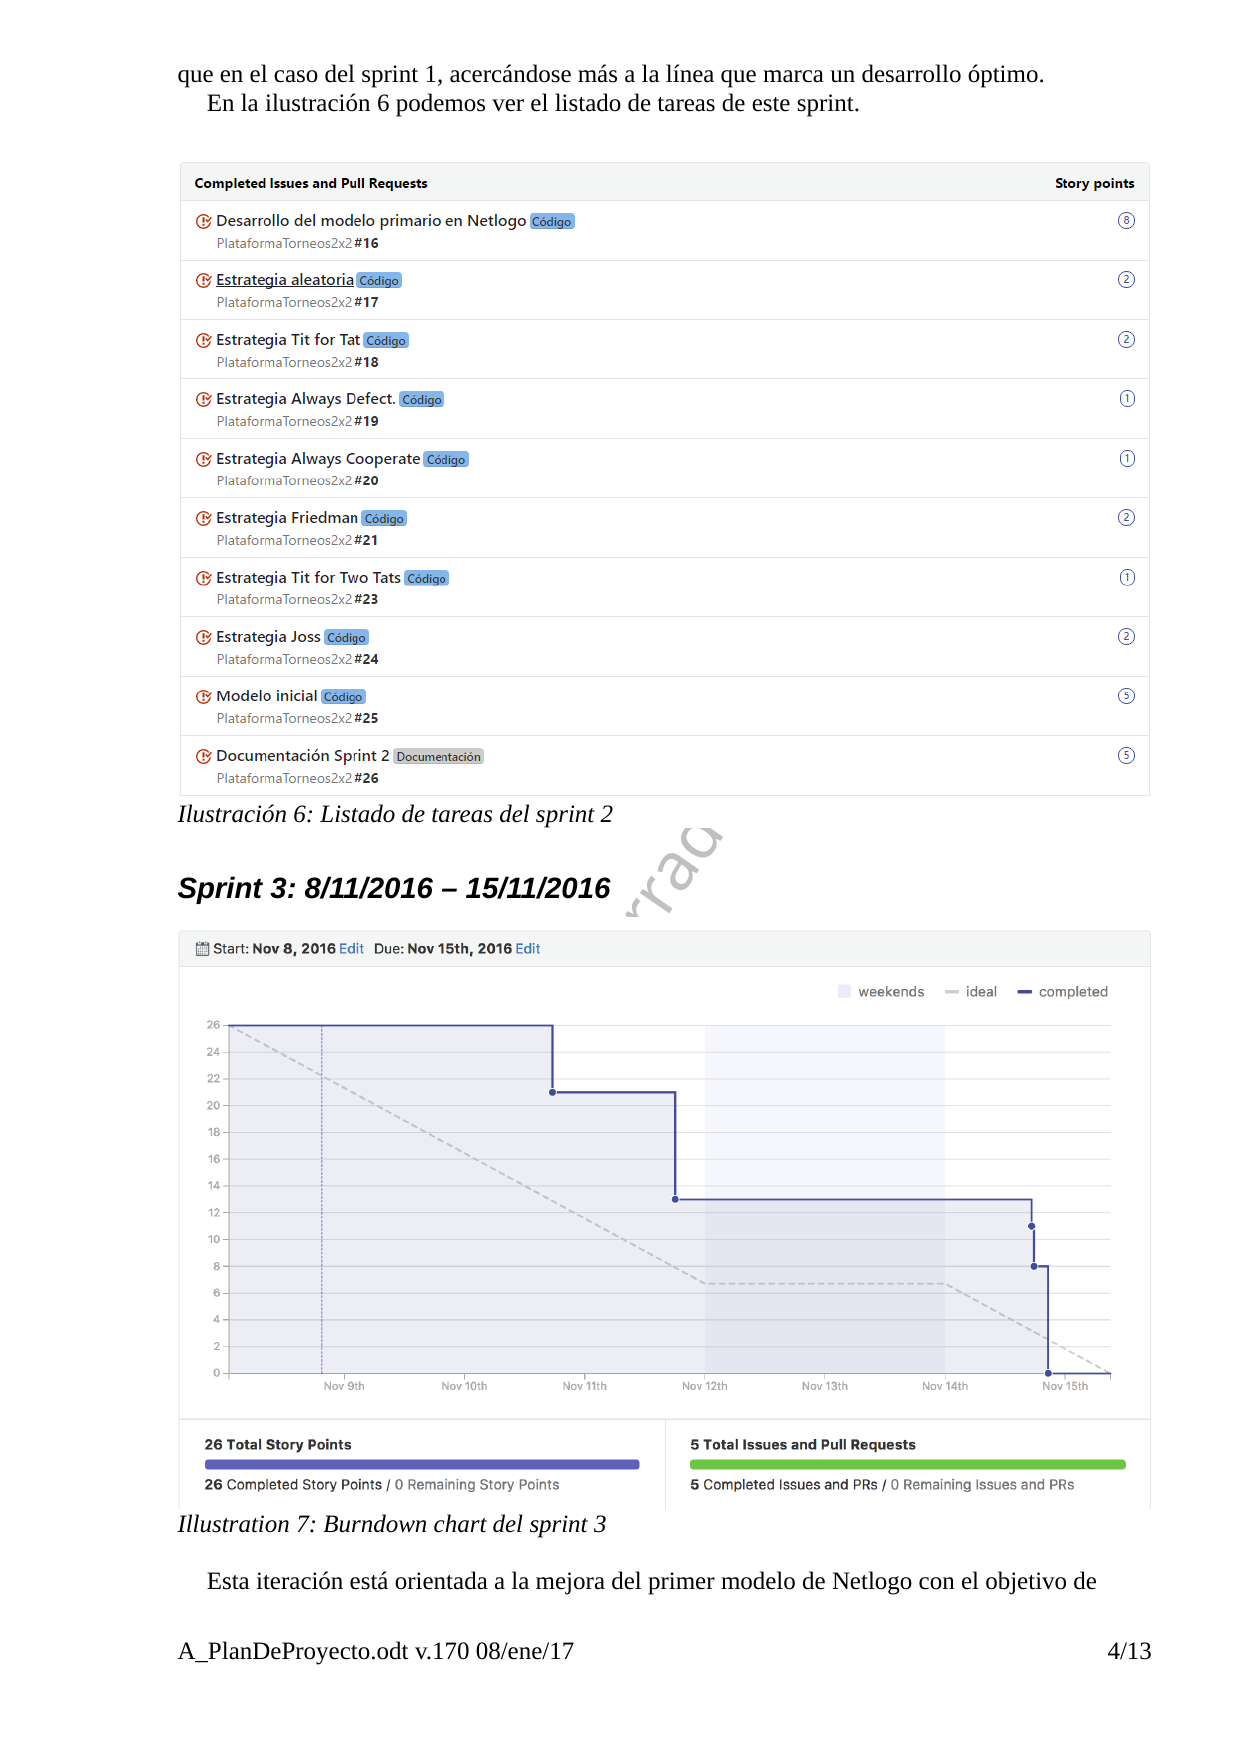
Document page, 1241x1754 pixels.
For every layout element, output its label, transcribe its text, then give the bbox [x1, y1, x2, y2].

text Esta iteración está orientada a la mejora del primer modelo de Netlogo con el objetivo de [177, 1566, 1152, 1595]
text que en el caso del sprint 1, acercándose más a la línea que marca un desarrollo óptimo. [177, 59, 1152, 88]
picture [177, 930, 1152, 1509]
text Ilustración 6: Listado de tareas del sprint 2 [177, 800, 1152, 828]
picture [177, 157, 1152, 800]
text En la ilustración 6 podemos ver el listado de tareas de este sprint. [177, 88, 1152, 117]
text Illustration 7: Burndown chart del sprint 3 [177, 1509, 1152, 1537]
subtitle Sprint 3: 8/11/2016 – 15/11/2016 [177, 871, 1152, 905]
